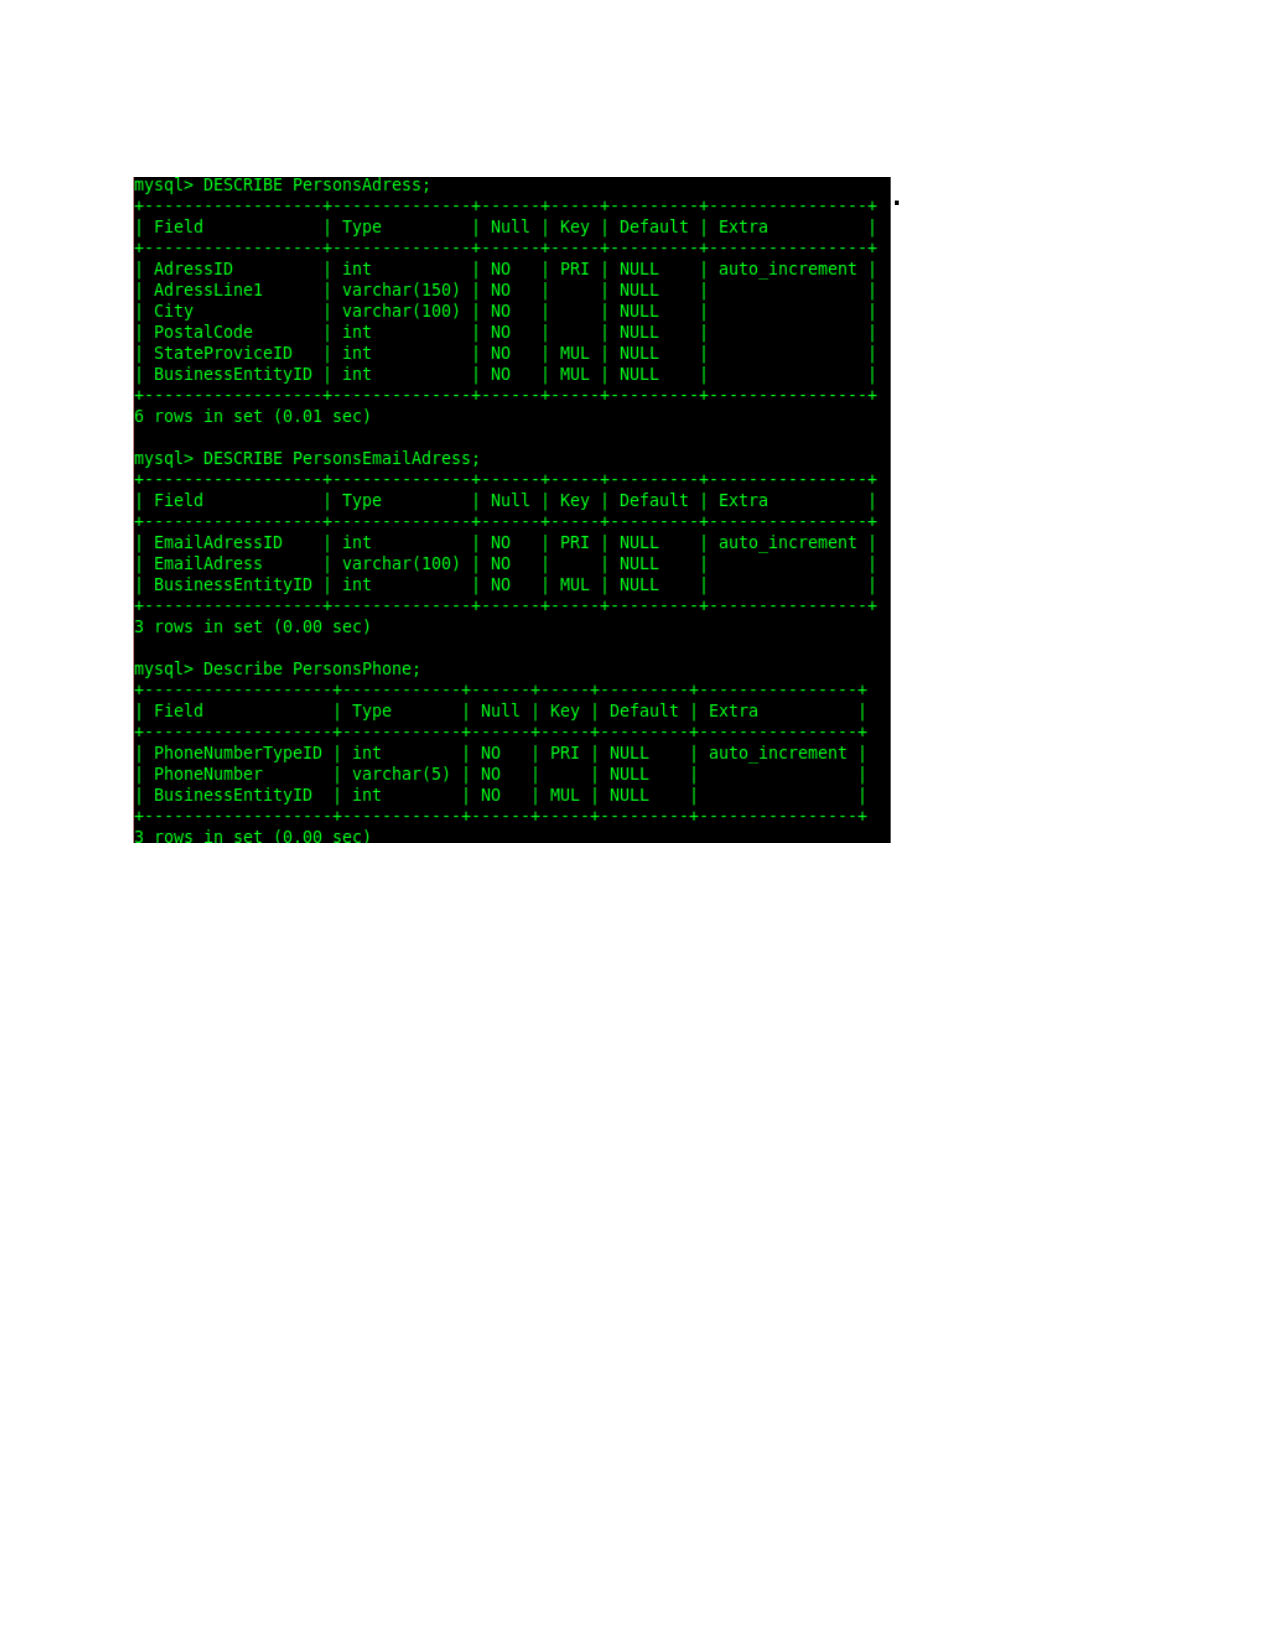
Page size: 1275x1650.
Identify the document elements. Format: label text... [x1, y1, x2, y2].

picture [133, 177, 891, 843]
text . [118, 166, 1157, 214]
